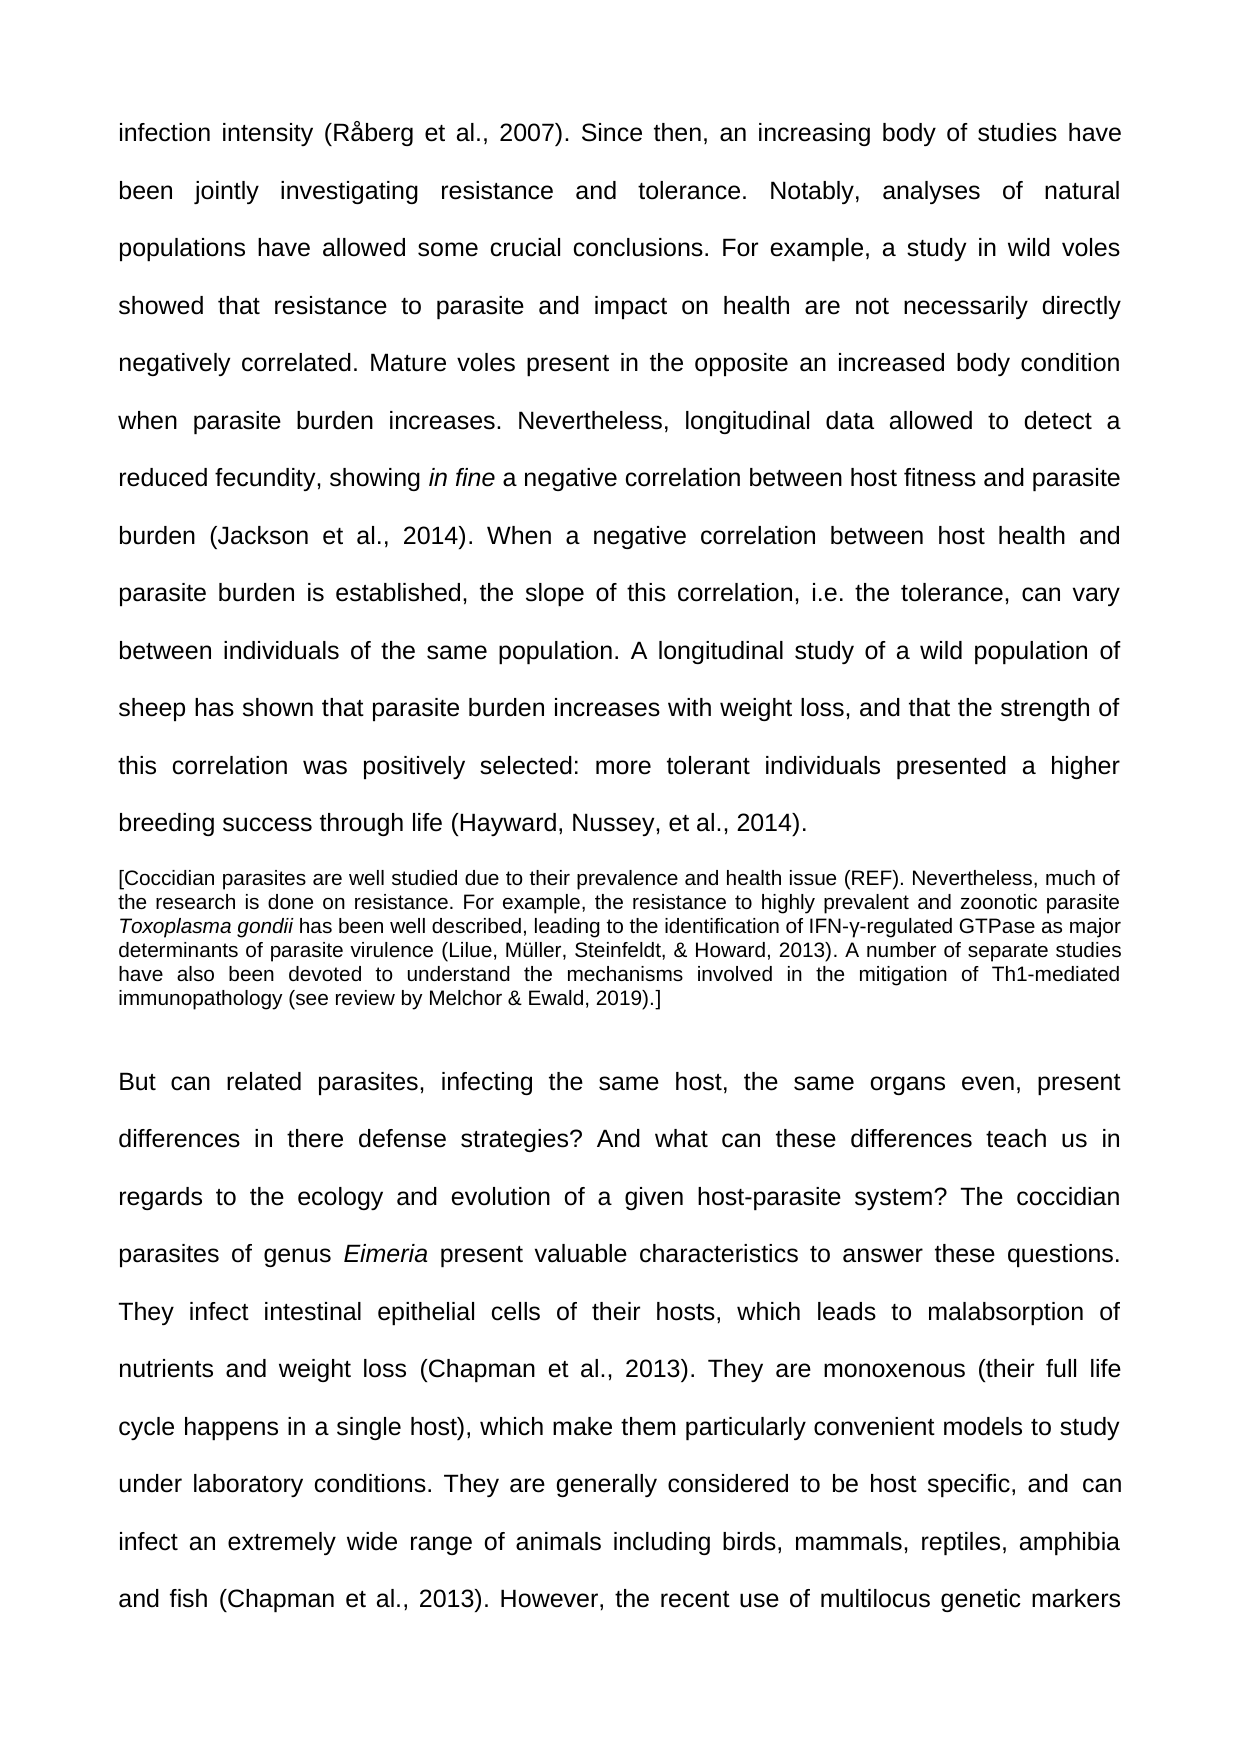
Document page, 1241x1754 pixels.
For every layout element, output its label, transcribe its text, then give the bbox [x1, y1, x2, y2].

text [Coccidian parasites are well studied due to their prevalence and health issue (REF). Nevertheless, much of the research is done on resistance. For example, the resistance to highly prevalent and zoonotic parasite Toxoplasma gondii has been well described, leading to the identification of IFN-γ-regulated GTPase as major determinants of parasite virulence (Lilue, Müller, Steinfeldt, & Howard, 2013). A number of separate studies have also been devoted to understand the mechanisms involved in the mitigation of Th1-mediated immunopathology (see review by Melchor & Ewald, 2019).] [118, 866, 1122, 1009]
text But can related parasites, infecting the same host, the same organs even, present differences in there defense strategies? And what can these differences teach us in regards to the ecology and evolution of a given host-parasite system? The coccidian parasites of genus Eimeria present valuable characteristics to answer these questions. They infect intestinal epithelial cells of their hosts, which leads to malabsorption of nutrients and weight loss (Chapman et al., 2013). They are monoxenous (their full life cycle happens in a single host), which make them particularly convenient models to study under laboratory conditions. They are generally considered to be host specific, and can infect an extremely wide range of animals including birds, mammals, reptiles, amphibia and fish (Chapman et al., 2013). However, the recent use of multilocus genetic markers [118, 1067, 1122, 1613]
text infection intensity (Råberg et al., 2007). Since then, an increasing body of studies have been jointly investigating resistance and tolerance. Notably, analyses of natural populations have allowed some crucial conclusions. For example, a study in wild voles showed that resistance to parasite and impact on health are not necessarily directly negatively correlated. Mature voles present in the opposite an increased body condition when parasite burden increases. Nevertheless, longitudinal data allowed to detect a reduced fecundity, showing in fine a negative correlation between host fitness and parasite burden (Jackson et al., 2014). When a negative correlation between host health and parasite burden is established, the slope of this correlation, i.e. the tolerance, can vary between individuals of the same population. A longitudinal study of a wild population of sheep has shown that parasite burden increases with weight loss, and that the strength of this correlation was positively selected: more tolerant individuals presented a higher breeding success through life (Hayward, Nussey, et al., 2014). [118, 118, 1122, 837]
